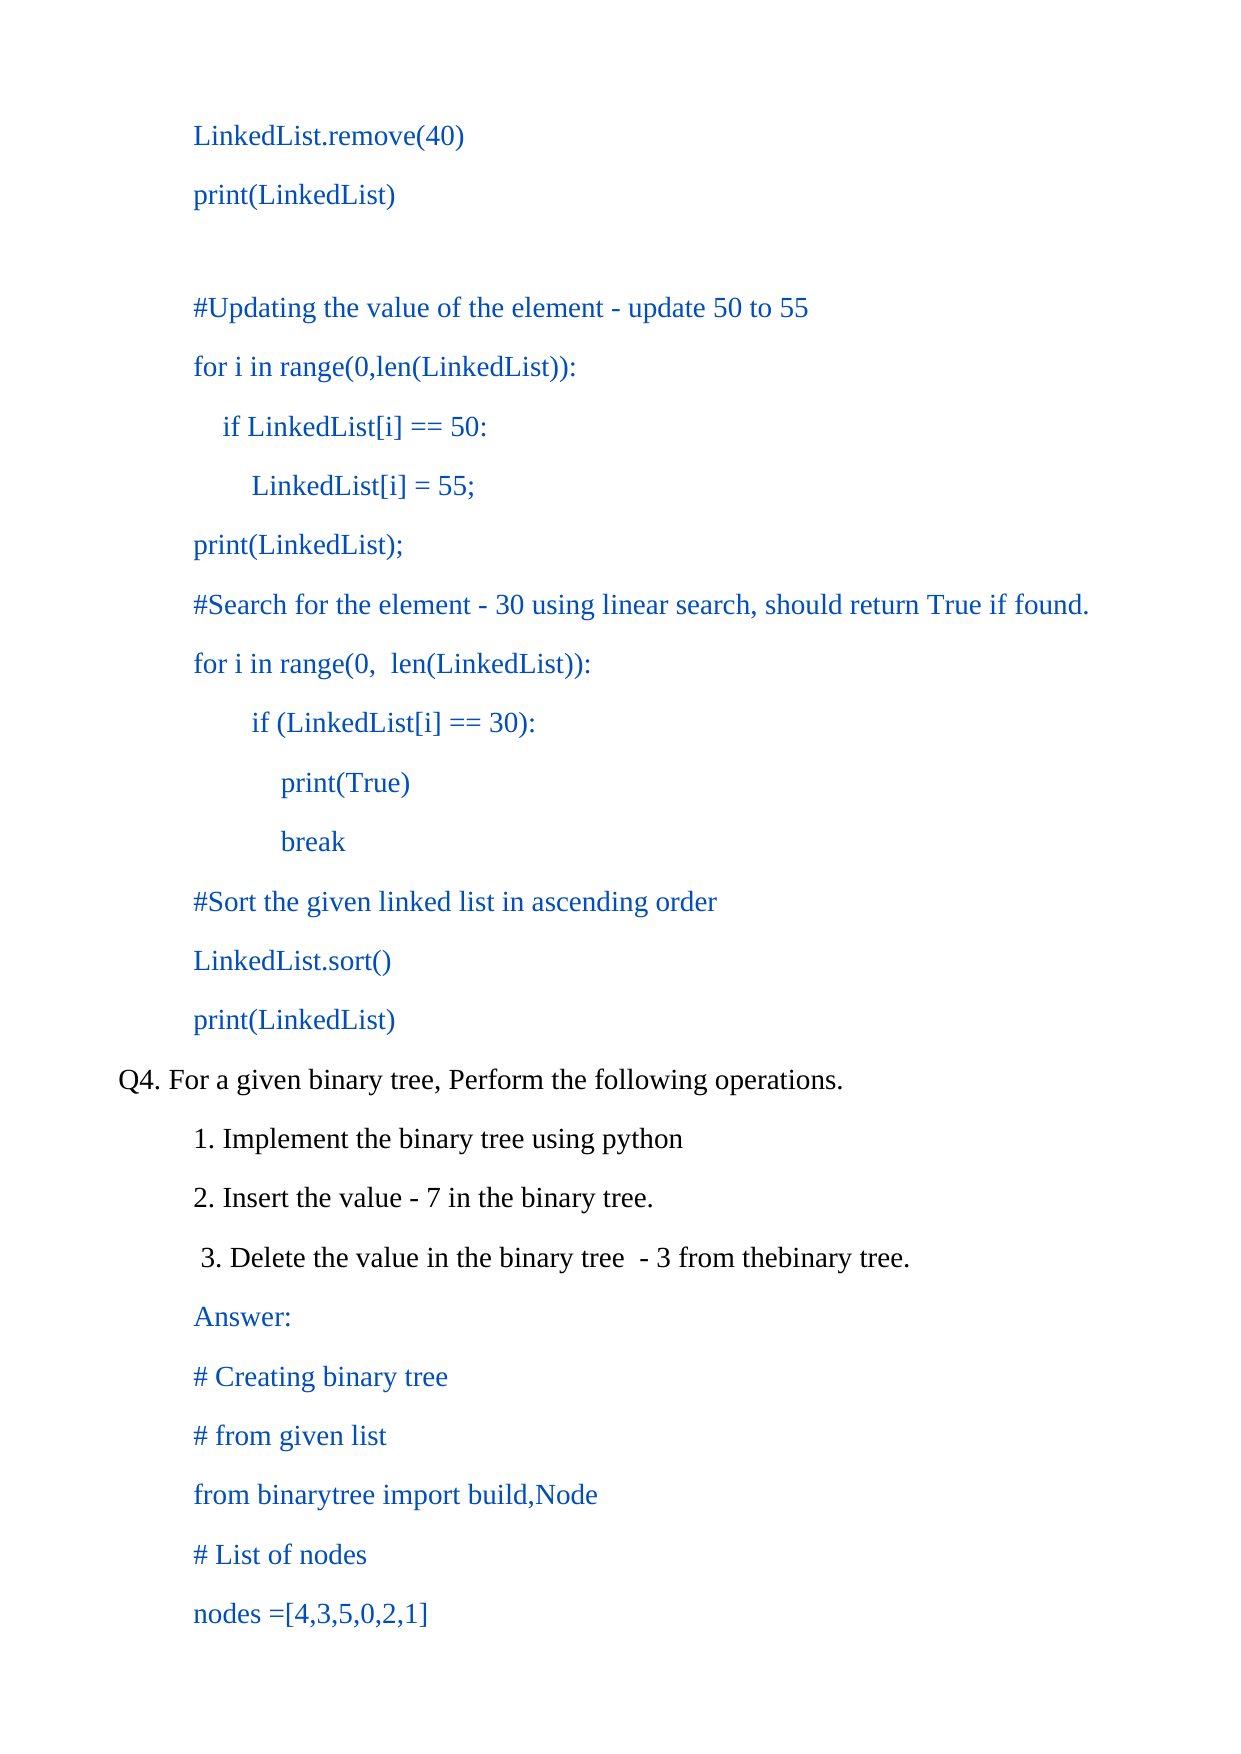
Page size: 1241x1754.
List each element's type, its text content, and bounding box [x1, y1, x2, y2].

text break [193, 824, 1122, 858]
text # Creating binary tree [193, 1359, 1122, 1392]
text print(LinkedList) [193, 1002, 1122, 1036]
text LinkedList.sort() [193, 943, 1122, 977]
text print(LinkedList) [193, 177, 1122, 211]
text 2. Insert the value - 7 in the binary tree. [193, 1181, 1122, 1214]
text nodes =[4,3,5,0,2,1] [193, 1596, 1122, 1630]
text print(LinkedList); [193, 527, 1122, 561]
text #Search for the element - 30 using linear search, should return True if found. [193, 587, 1122, 620]
text LinkedList[i] = 55; [193, 468, 1122, 502]
text 3. Delete the value in the binary tree - 3 from thebinary tree. [193, 1240, 1122, 1273]
text for i in range(0,len(LinkedList)): [193, 349, 1122, 383]
text #Sort the given linked list in ascending order [193, 884, 1122, 917]
text LinkedList.remove(40) [193, 118, 1122, 152]
text Q4. For a given binary tree, Perform the following operations. [118, 1062, 1122, 1095]
text # List of nodes [193, 1537, 1122, 1570]
text for i in range(0, len(LinkedList)): [193, 646, 1122, 680]
text #Updating the value of the element - update 50 to 55 [193, 290, 1122, 323]
text Answer: [193, 1299, 1122, 1333]
text # from given list [193, 1418, 1122, 1452]
text if LinkedList[i] == 50: [193, 409, 1122, 442]
text print(True) [193, 765, 1122, 798]
text if (LinkedList[i] == 30): [193, 706, 1122, 739]
text 1. Implement the binary tree using python [193, 1121, 1122, 1155]
text from binarytree import build,Node [193, 1477, 1122, 1511]
